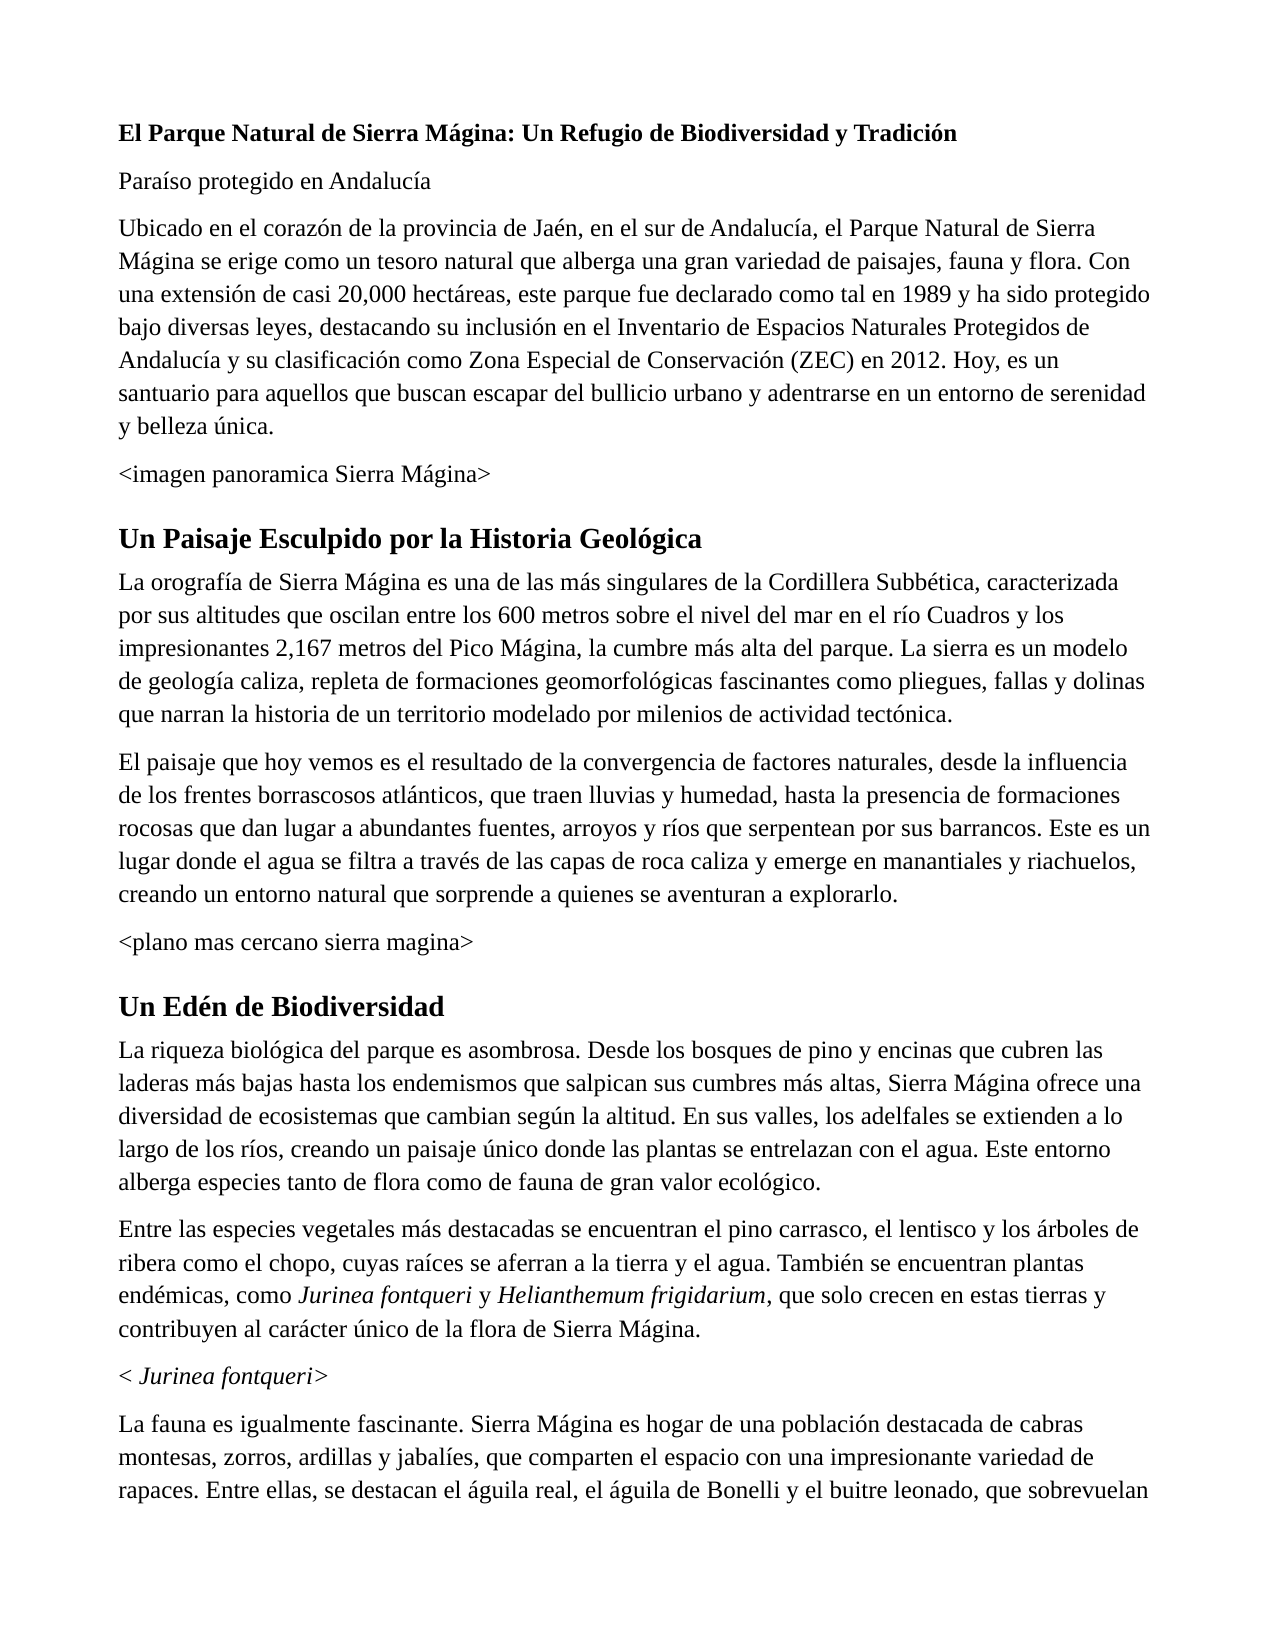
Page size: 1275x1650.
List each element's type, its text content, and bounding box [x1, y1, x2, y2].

text Paraíso protegido en Andalucía [118, 166, 1157, 194]
subtitle Un Edén de Biodiversidad [118, 989, 1157, 1022]
text El Parque Natural de Sierra Mágina: Un Refugio de Biodiversidad y Tradición [118, 118, 1157, 147]
text <plano mas cercano sierra magina> [118, 927, 1157, 955]
text La fauna es igualmente fascinante. Sierra Mágina es hogar de una población destacada de cabras montesas, zorros, ardillas y jabalíes, que comparten el espacio con una impresionante variedad de rapaces. Entre ellas, se destacan el águila real, el águila de Bonelli y el buitre leonado, que sobrevuelan [118, 1409, 1157, 1504]
text Ubicado en el corazón de la provincia de Jaén, en el sur de Andalucía, el Parque Natural de Sierra Mágina se erige como un tesoro natural que alberga una gran variedad de paisajes, fauna y flora. Con una extensión de casi 20,000 hectáreas, este parque fue declarado como tal en 1989 y ha sido protegido bajo diversas leyes, destacando su inclusión en el Inventario de Espacios Naturales Protegidos de Andalucía y su clasificación como Zona Especial de Conservación (ZEC) en 2012. Hoy, es un santuario para aquellos que buscan escapar del bullicio urbano y adentrarse en un entorno de serenidad y belleza única. [118, 213, 1157, 440]
text <imagen panoramica Sierra Mágina> [118, 459, 1157, 488]
subtitle Un Paisaje Esculpido por la Historia Geológica [118, 521, 1157, 555]
text El paisaje que hoy vemos es el resultado de la convergencia de factores naturales, desde la influencia de los frentes borrascosos atlánticos, que traen lluvias y humedad, hasta la presencia de formaciones rocosas que dan lugar a abundantes fuentes, arroyos y ríos que serpentean por sus barrancos. Este es un lugar donde el agua se filtra a través de las capas de roca caliza y emerge en manantiales y riachuelos, creando un entorno natural que sorprende a quienes se aventuran a explorarlo. [118, 747, 1157, 908]
text Entre las especies vegetales más destacadas se encuentran el pino carrasco, el lentisco y los árboles de ribera como el chopo, cuyas raíces se aferran a la tierra y el agua. También se encuentran plantas endémicas, como Jurinea fontqueri y Helianthemum frigidarium, que solo crecen en estas tierras y contribuyen al carácter único de la flora de Sierra Mágina. [118, 1214, 1157, 1342]
text La riqueza biológica del parque es asombrosa. Desde los bosques de pino y encinas que cubren las laderas más bajas hasta los endemismos que salpican sus cumbres más altas, Sierra Mágina ofrece una diversidad de ecosistemas que cambian según la altitud. En sus valles, los adelfales se extienden a lo largo de los ríos, creando un paisaje único donde las plantas se entrelazan con el agua. Este entorno alberga especies tanto de flora como de fauna de gran valor ecológico. [118, 1035, 1157, 1196]
text La orografía de Sierra Mágina es una de las más singulares de la Cordillera Subbética, caracterizada por sus altitudes que oscilan entre los 600 metros sobre el nivel del mar en el río Cuadros y los impresionantes 2,167 metros del Pico Mágina, la cumbre más alta del parque. La sierra es un modelo de geología caliza, repleta de formaciones geomorfológicas fascinantes como pliegues, fallas y dolinas que narran la historia de un territorio modelado por milenios de actividad tectónica. [118, 567, 1157, 728]
text < Jurinea fontqueri> [118, 1361, 1157, 1390]
